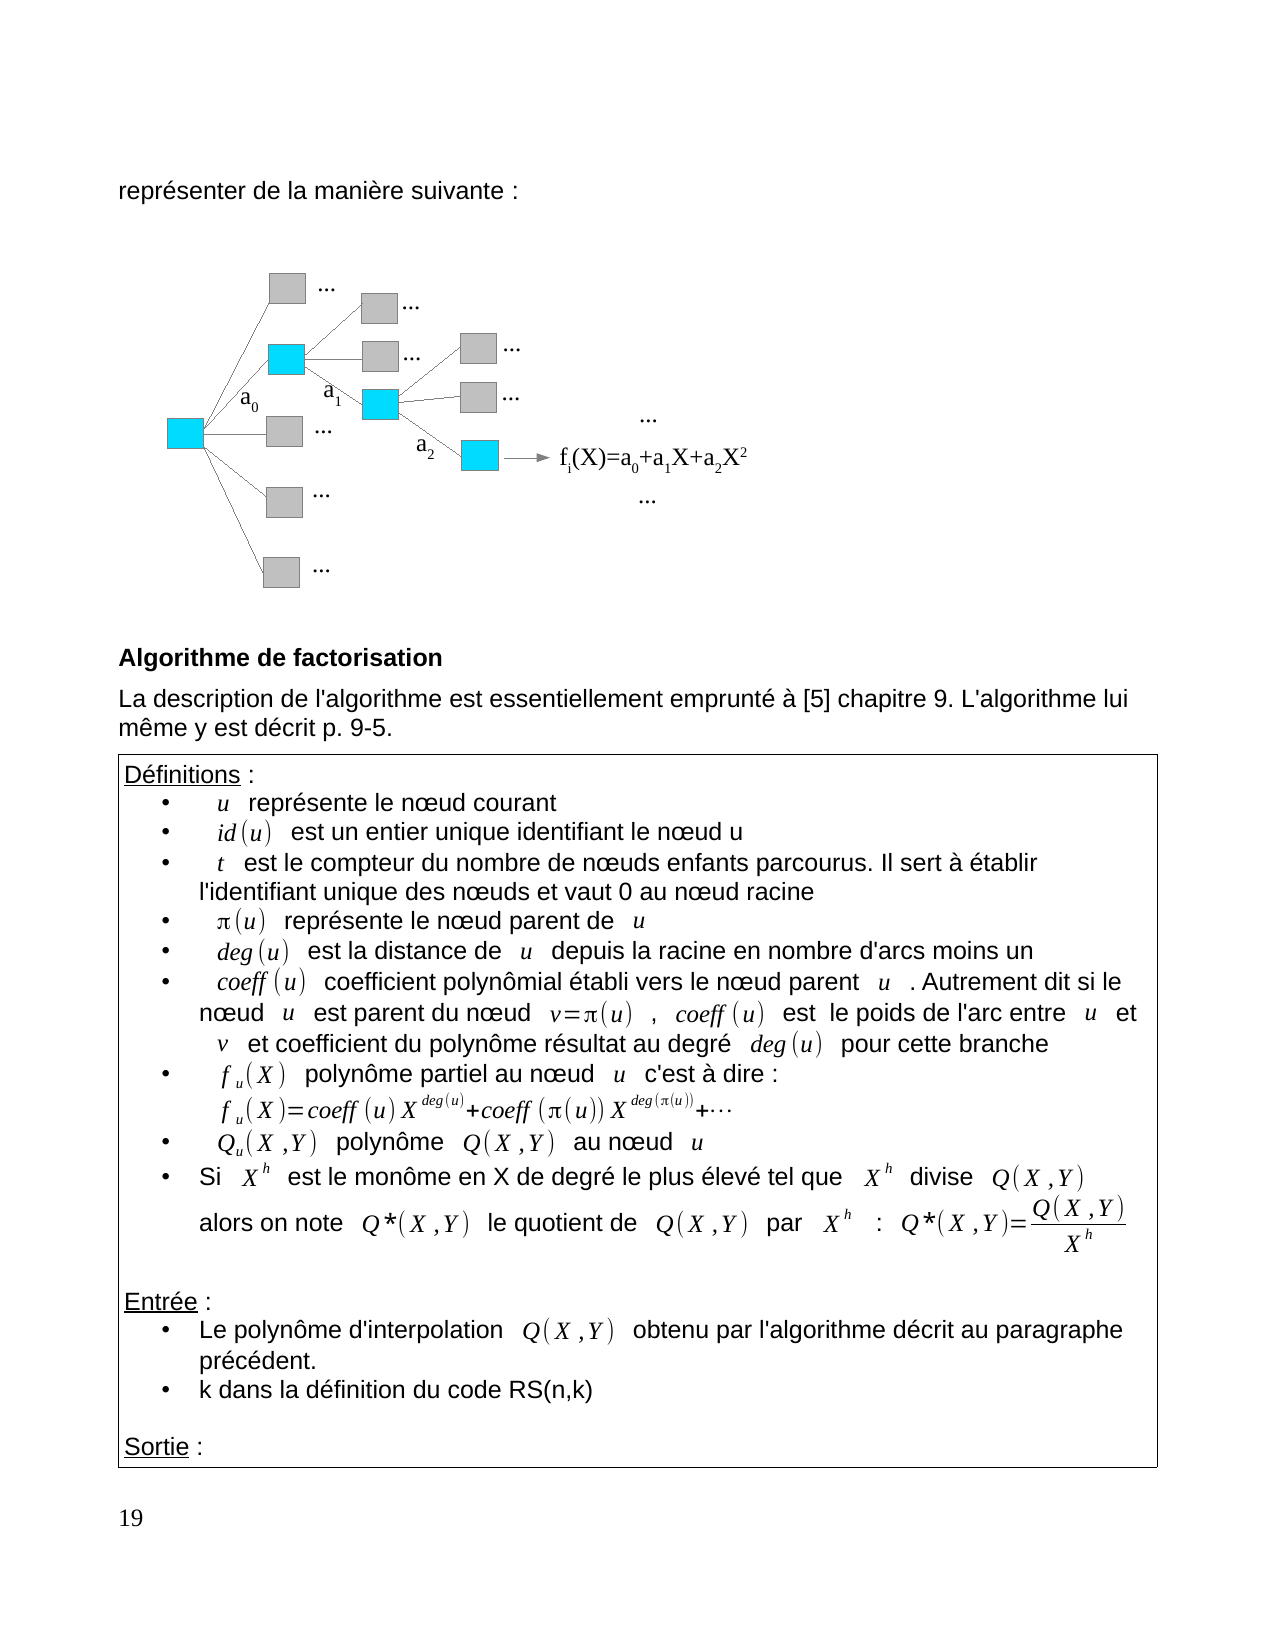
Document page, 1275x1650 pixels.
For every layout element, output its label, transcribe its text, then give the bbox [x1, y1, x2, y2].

subtitle Algorithme de factorisation [118, 643, 1157, 671]
text La description de l'algorithme est essentiellement emprunté à [5] chapitre 9. L'algorithme lui même y est décrit p. 9-5. [118, 684, 1157, 741]
table_header Définitions : représente le nœud courant est un entier unique identifiant le nœud u est le compteur du nombre de nœuds enfants parcourus. Il sert à établir l'identifiant unique des nœuds et vaut 0 au nœud racine représente le nœud parent de est la distance dedepuis la racine en nombre d'arcs moins un coefficient polynômial établi vers le nœud parent. Autrement dit si le nœudest parent du nœud,est le poids de l'arc entreet et coefficient du polynôme résultat au degrépour cette branche polynôme partiel au nœudc'est à dire : polynômeau nœud Siest le monôme en X de degré le plus élevé tel quedivisealors on notele quotient depar : Entrée : Le polynôme d'interpolationobtenu par l'algorithme décrit au paragraphe précédent. k dans la définition du code RS(n,k) Sortie : Liste des polynômesde degré maximum k-1 tels quedivise Initialisation : Lancement du traitement sur le nœud racine Traitement d'un nœud : on nommera cette procédure. DFS sont les initiales de « Deep First Search », technique classique de parcours d'un arbre utilisé ici. Si Recherche des racines de. On notecet ensemble : Noter que si on préfère :. On ne tiendra compte que des valeurs distinctes obtenues. Pour tout élémentde : On crée le nœudavec,,,et On lance le traitement sur : Si Siun polynômeest construit en parcourant en arrière les nœuds depuis ce nœud en forçant son coefficient à zéro (dépilement avec construction de). Sion invalide le chemin (dépilement sans construction de). [119, 755, 1157, 1467]
text Nous cherchons lessatisfaisant les conditions énoncées et les coefficientsseront en fait récupérés aux nœuds d'une structure arborescente en tant que poids de l'arc venant du nœud parent. Le but de l'algorithme récursif est de construire cette structure puis de constuire lesdans la phase de dépilement. Ceci peut se représenter de la manière suivante : [118, 176, 1157, 205]
